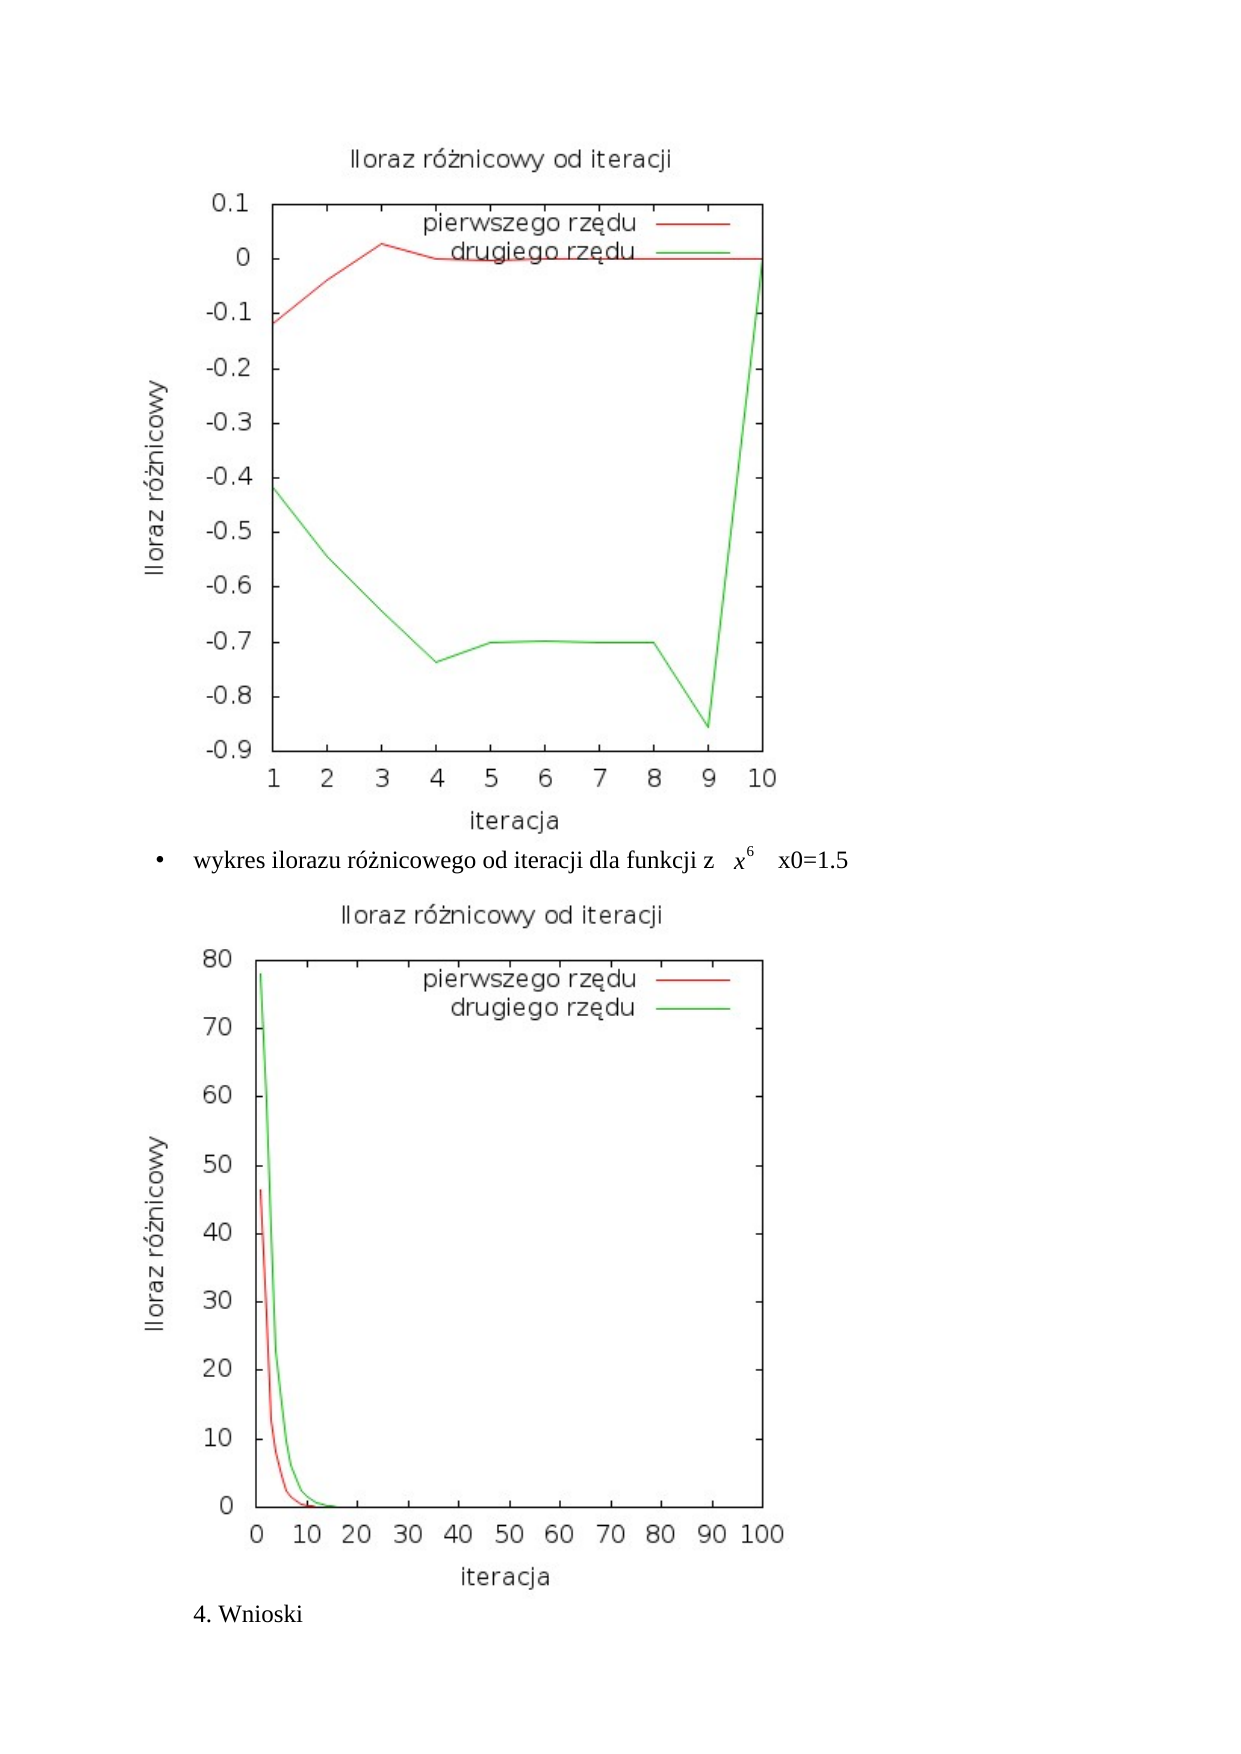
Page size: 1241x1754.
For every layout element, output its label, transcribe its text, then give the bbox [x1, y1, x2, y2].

list wykres ilorazu różnicowego od iteracji dla funkcji z x0=1.5 [156, 118, 1122, 874]
picture [136, 874, 1104, 1599]
list 4. Wnioski [156, 874, 1122, 1628]
picture [136, 118, 1104, 843]
